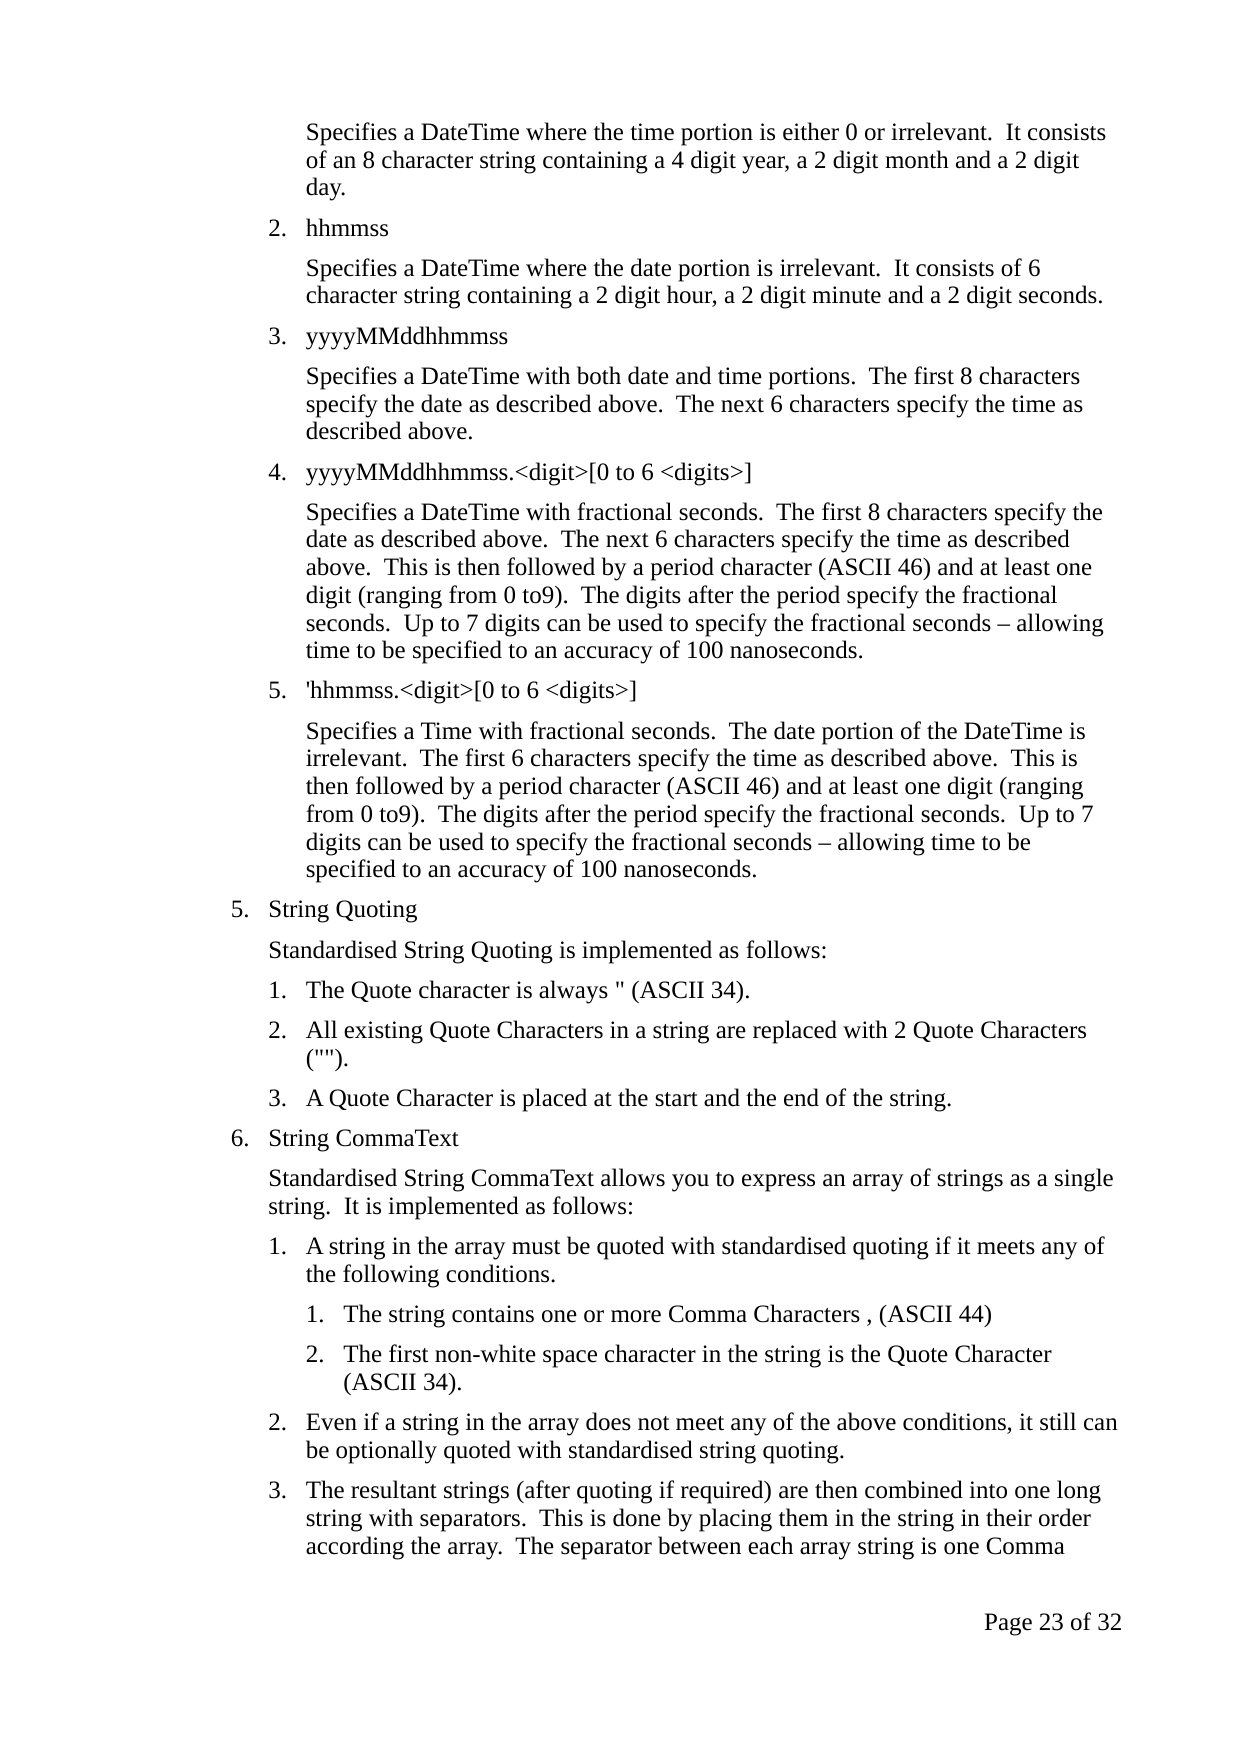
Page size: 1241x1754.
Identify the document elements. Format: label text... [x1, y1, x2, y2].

list Specifies a DateTime where the date portion is irrelevant. It consists of 6 character string containing a 2 digit hour, a 2 digit minute and a 2 digit seconds. [268, 254, 1122, 309]
list The first non-white space character in the string is the Quote Character (ASCII 34). [306, 1341, 1122, 1396]
list Specifies a DateTime with fractional seconds. The first 8 characters specify the date as described above. The next 6 characters specify the time as described above. This is then followed by a period character (ASCII 46) and at least one digit (ranging from 0 to9). The digits after the period specify the fractional seconds. Up to 7 digits can be used to specify the fractional seconds – allowing time to be specified to an accuracy of 100 nanoseconds. [268, 498, 1122, 664]
list A Quote Character is placed at the start and the end of the string. [268, 1084, 1122, 1112]
list Specifies a DateTime where the time portion is either 0 or irrelevant. It consists of an 8 character string containing a 4 digit year, a 2 digit month and a 2 digit day. [268, 118, 1122, 201]
list The string contains one or more Comma Characters , (ASCII 44) [306, 1300, 1122, 1328]
list hhmmss [268, 214, 1122, 241]
list yyyyMMddhhmmss.<digit>[0 to 6 <digits>] [268, 458, 1122, 485]
list Specifies a Time with fractional seconds. The date portion of the DateTime is irrelevant. The first 6 characters specify the time as described above. This is then followed by a period character (ASCII 46) and at least one digit (ranging from 0 to9). The digits after the period specify the fractional seconds. Up to 7 digits can be used to specify the fractional seconds – allowing time to be specified to an accuracy of 100 nanoseconds. [268, 717, 1122, 883]
list The resultant strings (after quoting if required) are then combined into one long string with separators. This is done by placing them in the string in their order according the array. The separator between each array string is one Comma [268, 1476, 1122, 1559]
list Specifies a DateTime with both date and time portions. The first 8 characters specify the date as described above. The next 6 characters specify the time as described above. [268, 362, 1122, 445]
list Even if a string in the array does not meet any of the above conditions, it still can be optionally quoted with standardised string quoting. [268, 1408, 1122, 1464]
list The Quote character is always " (ASCII 34). [268, 976, 1122, 1004]
list All existing Quote Characters in a string are replaced with 2 Quote Characters (""). [268, 1016, 1122, 1072]
list yyyyMMddhhmmss [268, 322, 1122, 349]
list A string in the array must be quoted with standardised quoting if it meets any of the following conditions. [268, 1232, 1122, 1288]
list 'hhmmss.<digit>[0 to 6 <digits>] [268, 677, 1122, 704]
list String Quoting [231, 896, 1122, 923]
list Standardised String CommaText allows you to express an array of strings as a single string. It is implemented as follows: [231, 1164, 1122, 1220]
list Standardised String Quoting is implemented as follows: [231, 936, 1122, 963]
list String CommaText [231, 1124, 1122, 1152]
